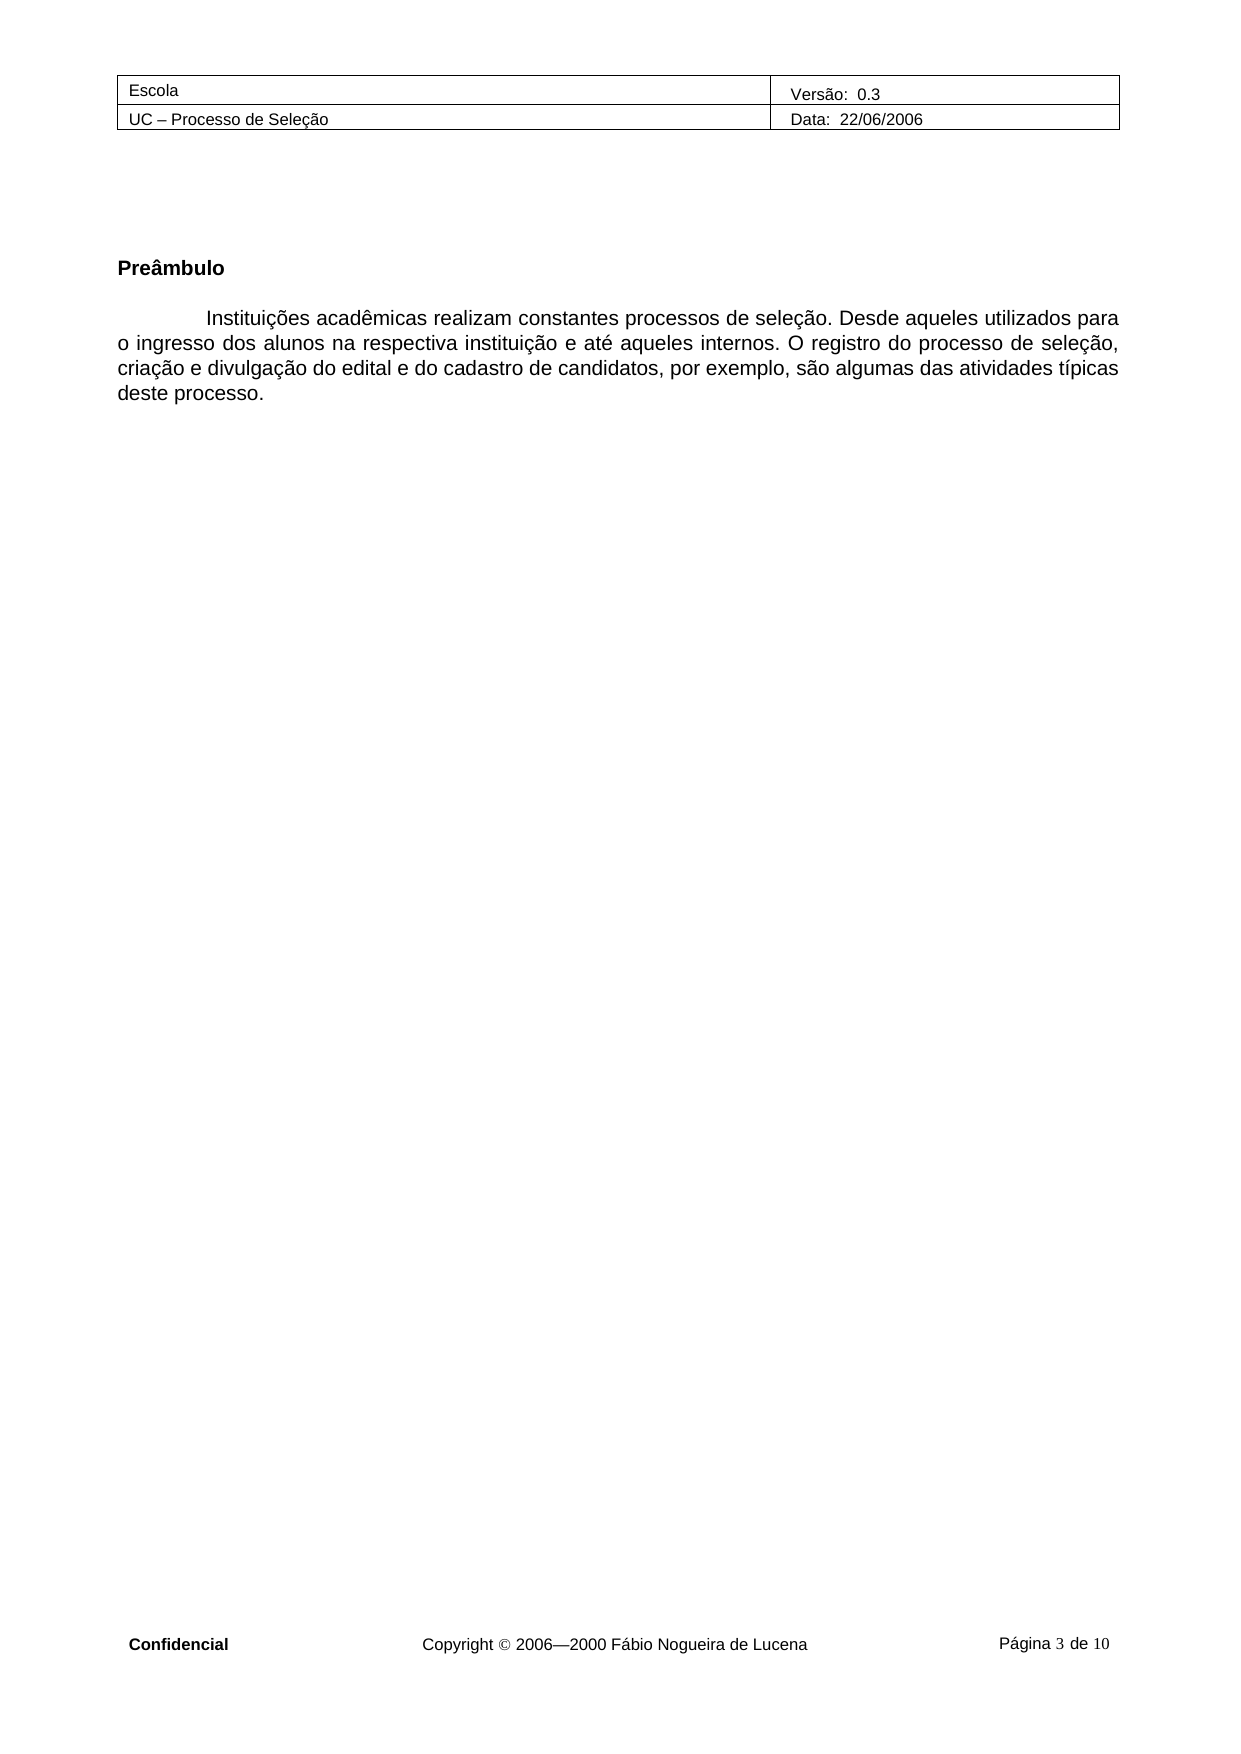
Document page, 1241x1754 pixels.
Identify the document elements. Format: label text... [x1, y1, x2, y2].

text Preâmbulo [117, 254, 1120, 279]
text Instituições acadêmicas realizam constantes processos de seleção. Desde aqueles utilizados para o ingresso dos alunos na respectiva instituição e até aqueles internos. O registro do processo de seleção, criação e divulgação do edital e do cadastro de candidatos, por exemplo, são algumas das atividades típicas deste processo. [117, 304, 1120, 404]
